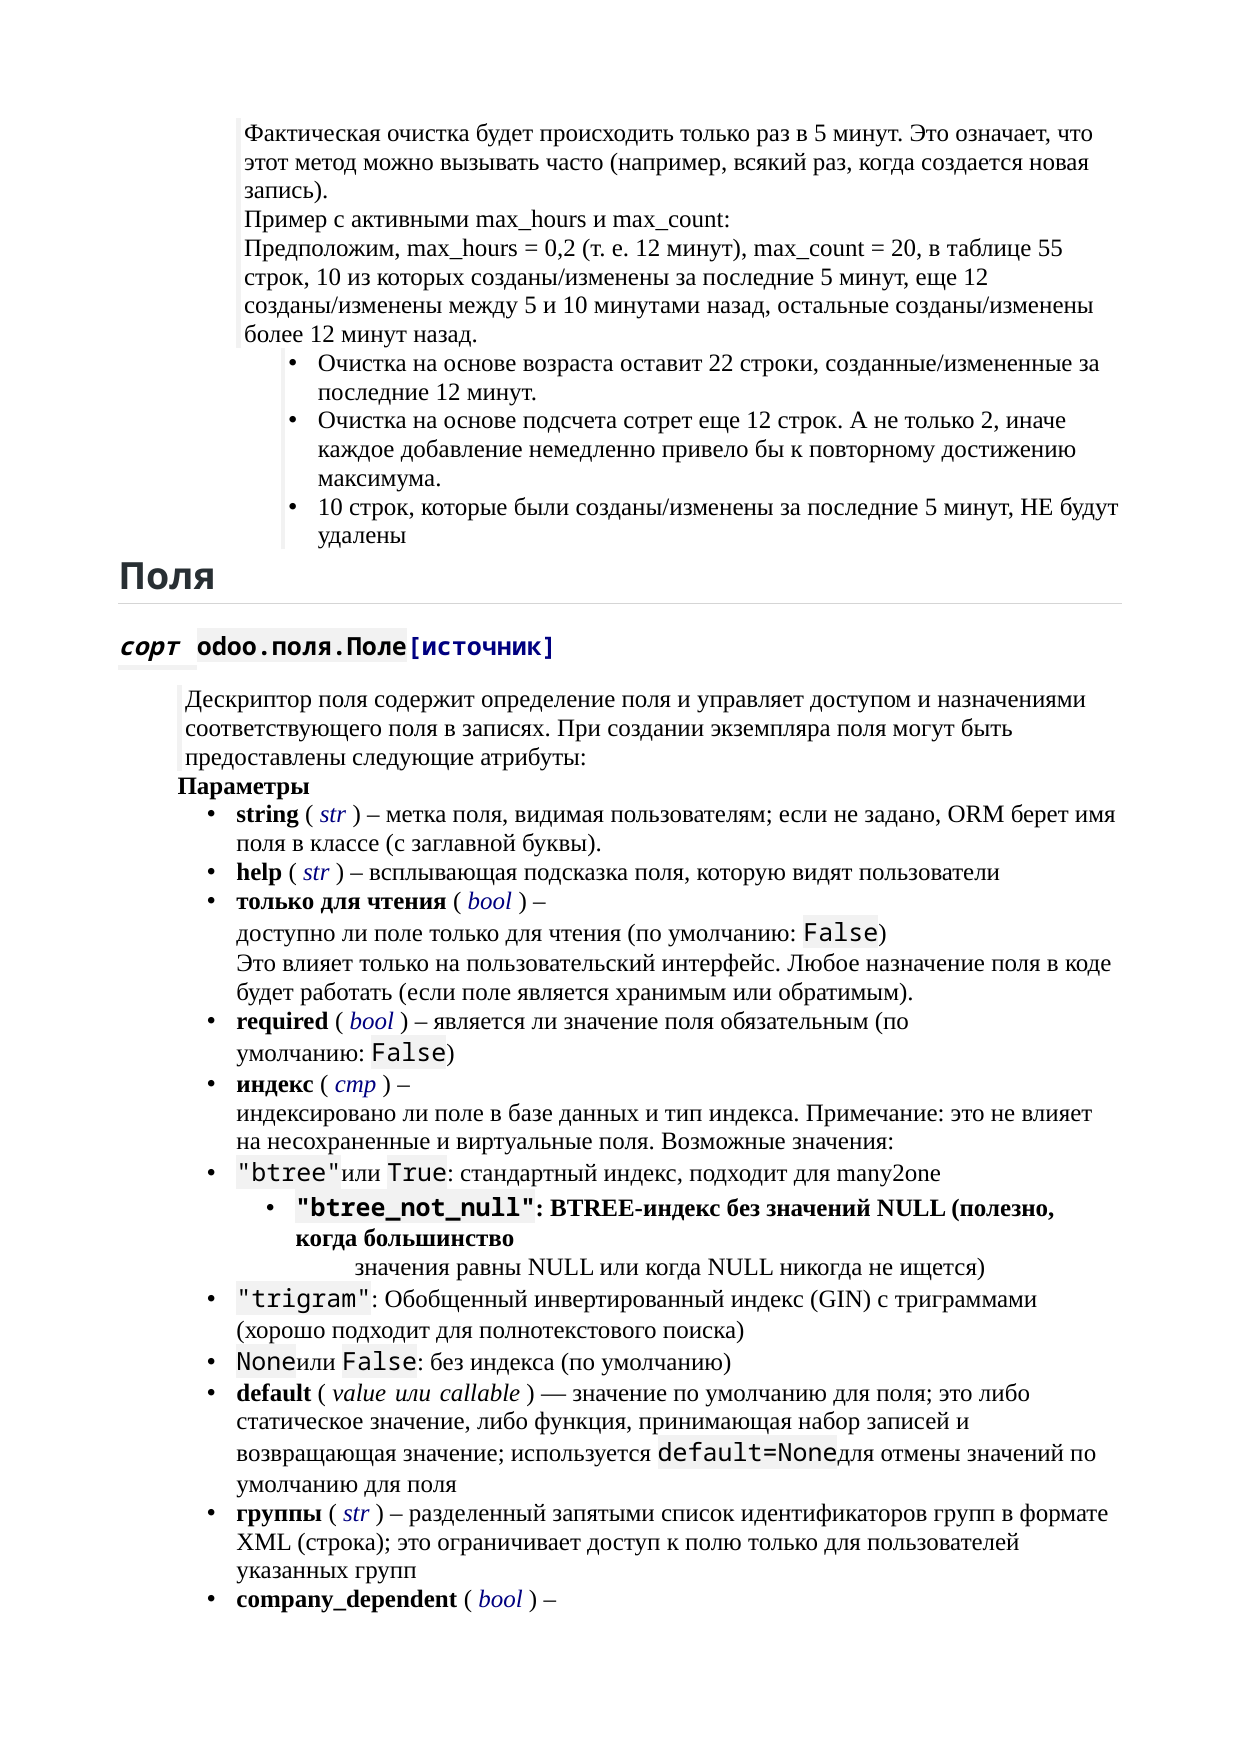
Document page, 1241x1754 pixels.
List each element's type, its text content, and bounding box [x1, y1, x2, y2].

list default ( value или callable ) — значение по умолчанию для поля; это либо статическое значение, либо функция, принимающая набор записей и возвращающая значение; используется default=Noneдля отмены значений по умолчанию для поля [236, 1378, 1122, 1498]
subtitle Поля [118, 549, 1122, 603]
list required ( bool ) – является ли значение поля обязательным (по умолчанию: False) [236, 1006, 1122, 1069]
list help ( str ) – всплывающая подсказка поля, которую видят пользователи [236, 857, 1122, 886]
subtitle сорт odoo.поля.Поле[источник] [118, 628, 1122, 670]
list Дескриптор поля содержит определение поля и управляет доступом и назначениями соответствующего поля в записях. При создании экземпляра поля могут быть предоставлены следующие атрибуты: [177, 684, 1122, 771]
list Предположим, max_hours = 0,2 (т. е. 12 минут), max_count = 20, в таблице 55 строк, 10 из которых созданы/изменены за последние 5 минут, еще 12 созданы/изменены между 5 и 10 минутами назад, остальные созданы/изменены более 12 минут назад. [241, 233, 1122, 348]
list только для чтения ( bool ) – [236, 886, 1122, 914]
list Фактическая очистка будет происходить только раз в 5 минут. Это означает, что этот метод можно вызывать часто (например, всякий раз, когда создается новая запись). [241, 118, 1122, 204]
list группы ( str ) – разделенный запятыми список идентификаторов групп в формате XML (строка); это ограничивает доступ к полю только для пользователей указанных групп [236, 1498, 1122, 1584]
list company_dependent ( bool ) – [236, 1584, 1122, 1613]
list Очистка на основе подсчета сотрет еще 12 строк. А не только 2, иначе каждое добавление немедленно привело бы к повторному достижению максимума. [285, 406, 1122, 492]
list значения равны NULL или когда NULL никогда не ищется) [354, 1252, 1122, 1281]
list Очистка на основе возраста оставит 22 строки, созданные/измененные за последние 12 минут. [285, 348, 1122, 406]
subtitle Параметры [177, 771, 1122, 799]
list "trigram": Обобщенный инвертированный индекс (GIN) с триграммами (хорошо подходит для полнотекстового поиска) [236, 1281, 1122, 1343]
list 10 строк, которые были созданы/изменены за последние 5 минут, НЕ будут удалены [285, 492, 1122, 549]
list Пример с активными max_hours и max_count: [241, 204, 1122, 233]
list "btree"или True: стандартный индекс, подходит для many2one [236, 1155, 1122, 1189]
list индекс ( стр ) – [236, 1069, 1122, 1098]
list Noneили False: без индекса (по умолчанию) [236, 1343, 1122, 1378]
subtitle "btree_not_null": BTREE-индекс без значений NULL (полезно, когда большинство [295, 1189, 1122, 1252]
list Это влияет только на пользовательский интерфейс. Любое назначение поля в коде будет работать (если поле является хранимым или обратимым). [236, 948, 1122, 1006]
list доступно ли поле только для чтения (по умолчанию: False) [236, 914, 1122, 948]
list string ( str ) – метка поля, видимая пользователям; если не задано, ORM берет имя поля в классе (с заглавной буквы). [236, 799, 1122, 857]
list индексировано ли поле в базе данных и тип индекса. Примечание: это не влияет на несохраненные и виртуальные поля. Возможные значения: [236, 1098, 1122, 1155]
